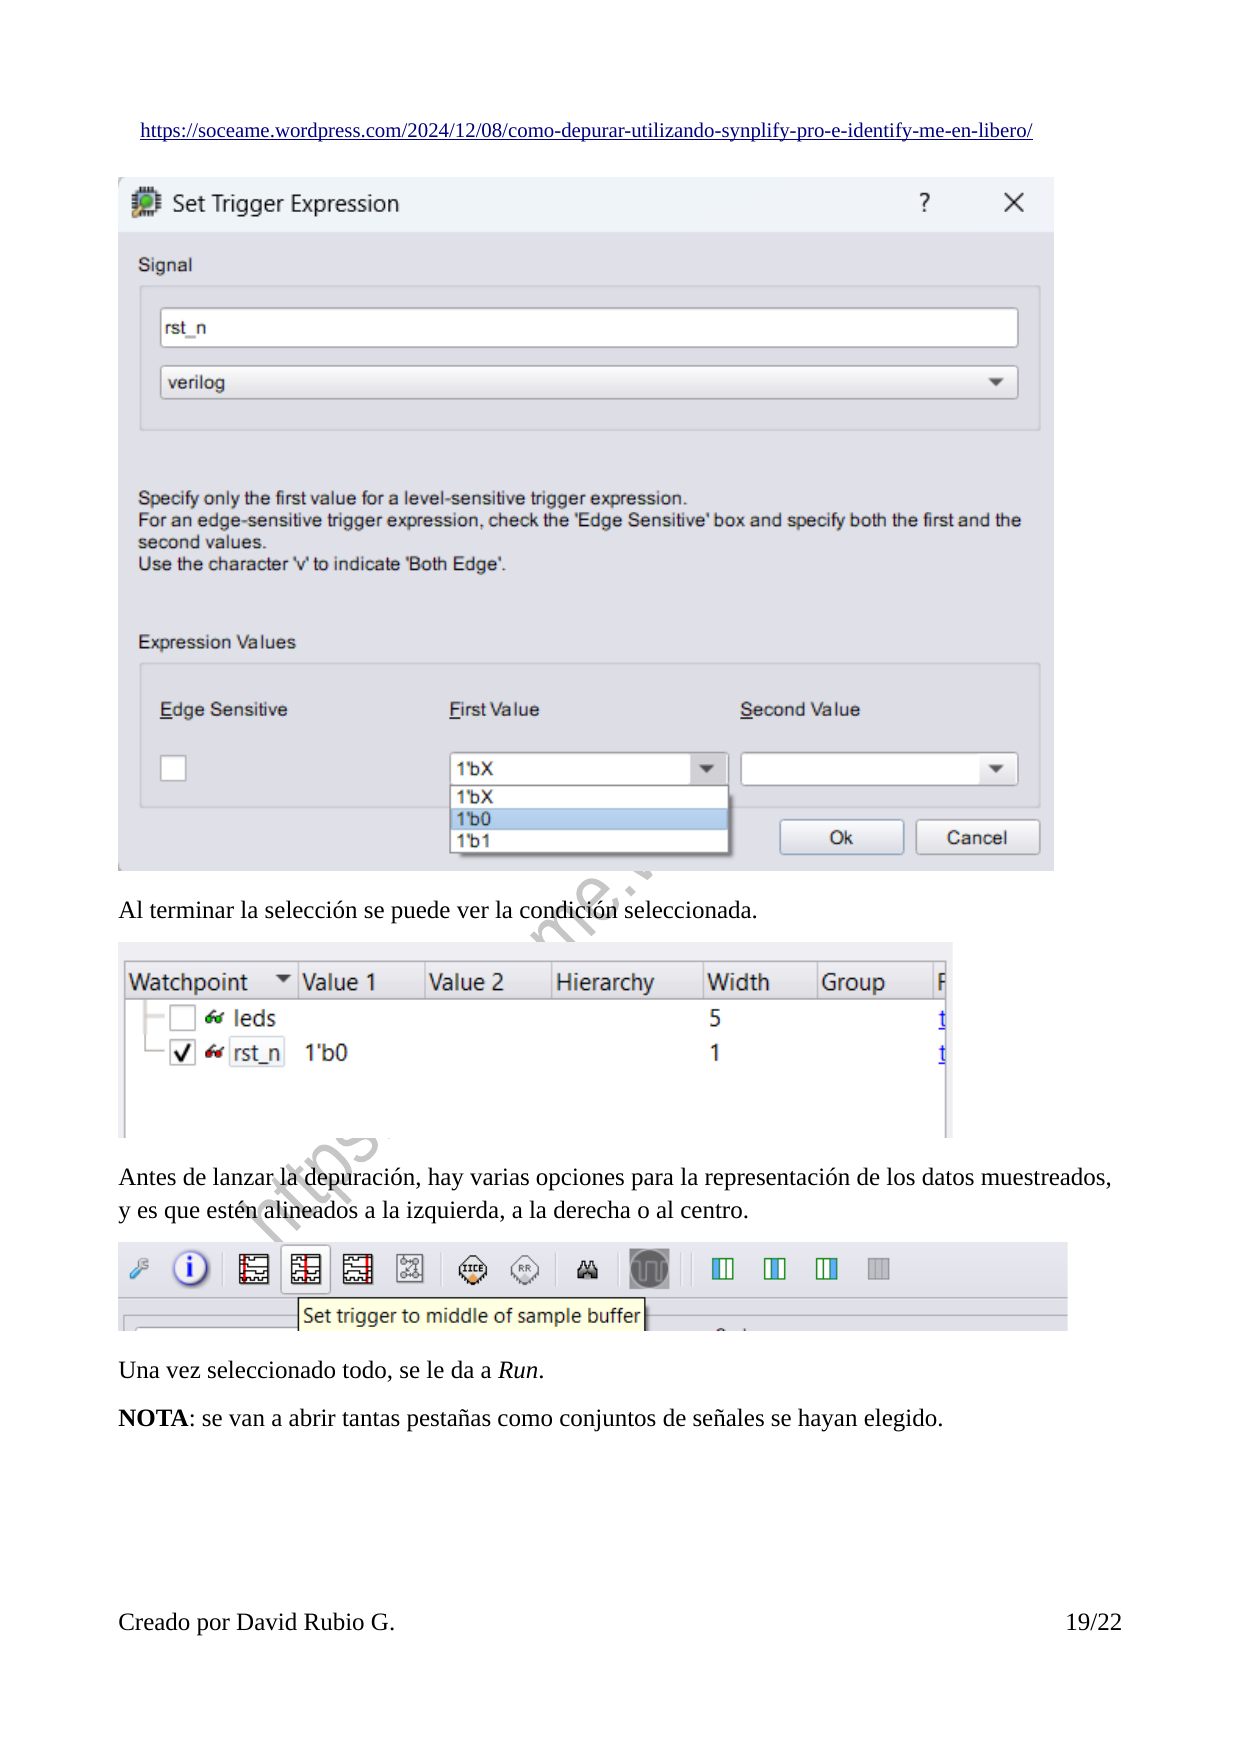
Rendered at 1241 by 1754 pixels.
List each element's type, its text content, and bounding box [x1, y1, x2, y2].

picture [118, 1242, 1068, 1331]
picture [118, 942, 953, 1138]
text Antes de lanzar la depuración, hay varias opciones para la representación de los datos muestreados, y es que estén alineados a la izquierda, a la derecha o al centro. [118, 1162, 313, 1224]
text Al terminar la selección se puede ver la condición seleccionada. [118, 895, 580, 924]
picture [118, 177, 1054, 871]
text Antes de lanzar la depuración, hay varias opciones para la representación de los datos muestreados, y es que estén alineados a la izquierda, a la derecha o al centro. [287, 1162, 1122, 1224]
text Una vez seleccionado todo, se le da a Run. [118, 1355, 1122, 1384]
text NOTA: se van a abrir tantas pestañas como conjuntos de señales se hayan elegido. [118, 1403, 1122, 1431]
text Al terminar la selección se puede ver la condición seleccionada. [577, 895, 1122, 924]
